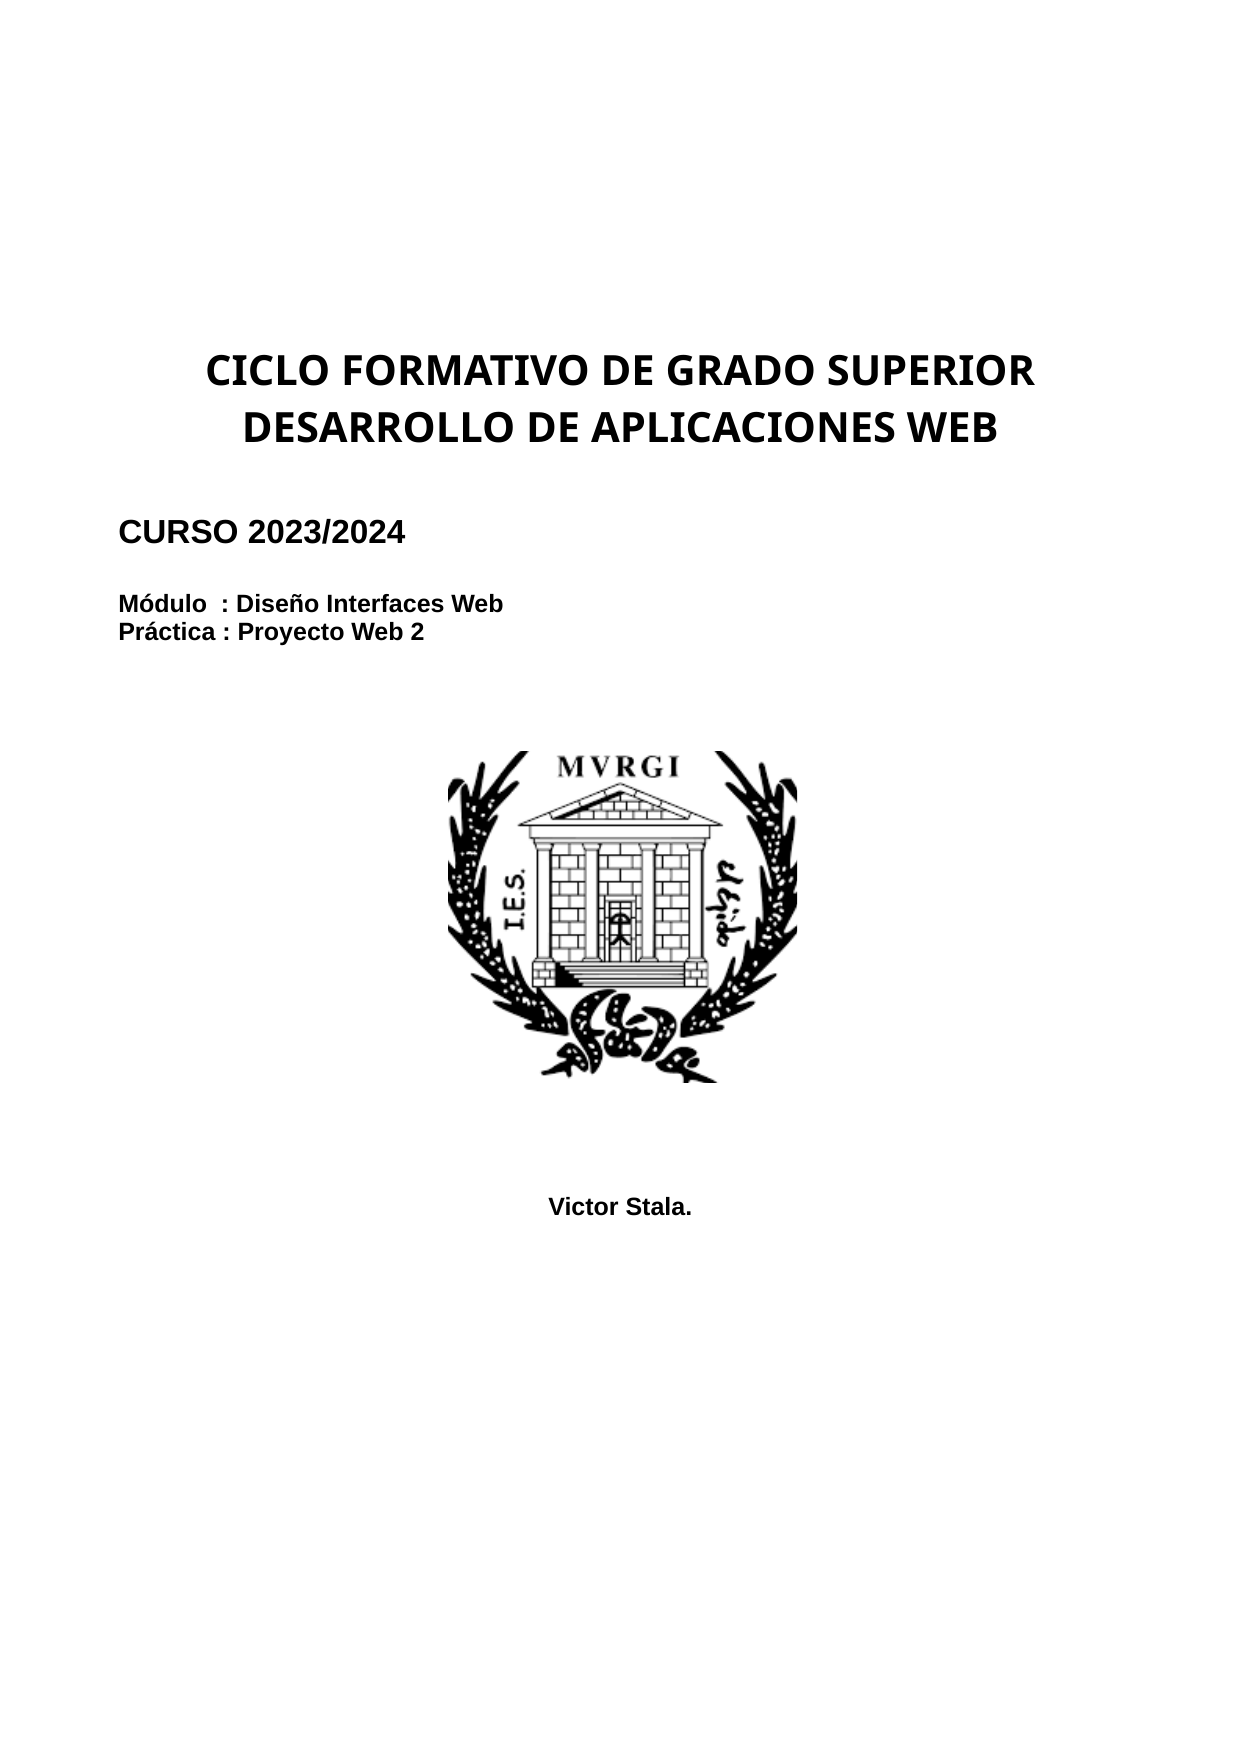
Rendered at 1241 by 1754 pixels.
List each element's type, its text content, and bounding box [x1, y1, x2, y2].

text Victor Stala. [118, 790, 1122, 1221]
text CICLO FORMATIVO DE GRADO SUPERIOR [118, 341, 1122, 397]
text Práctica : Proyecto Web 2 [118, 617, 1122, 646]
text DESARROLLO DE APLICACIONES WEB [118, 397, 1122, 454]
text CURSO 2023/2024 [118, 512, 1122, 550]
text Módulo : Diseño Interfaces Web [118, 588, 1122, 617]
picture [448, 751, 798, 1083]
